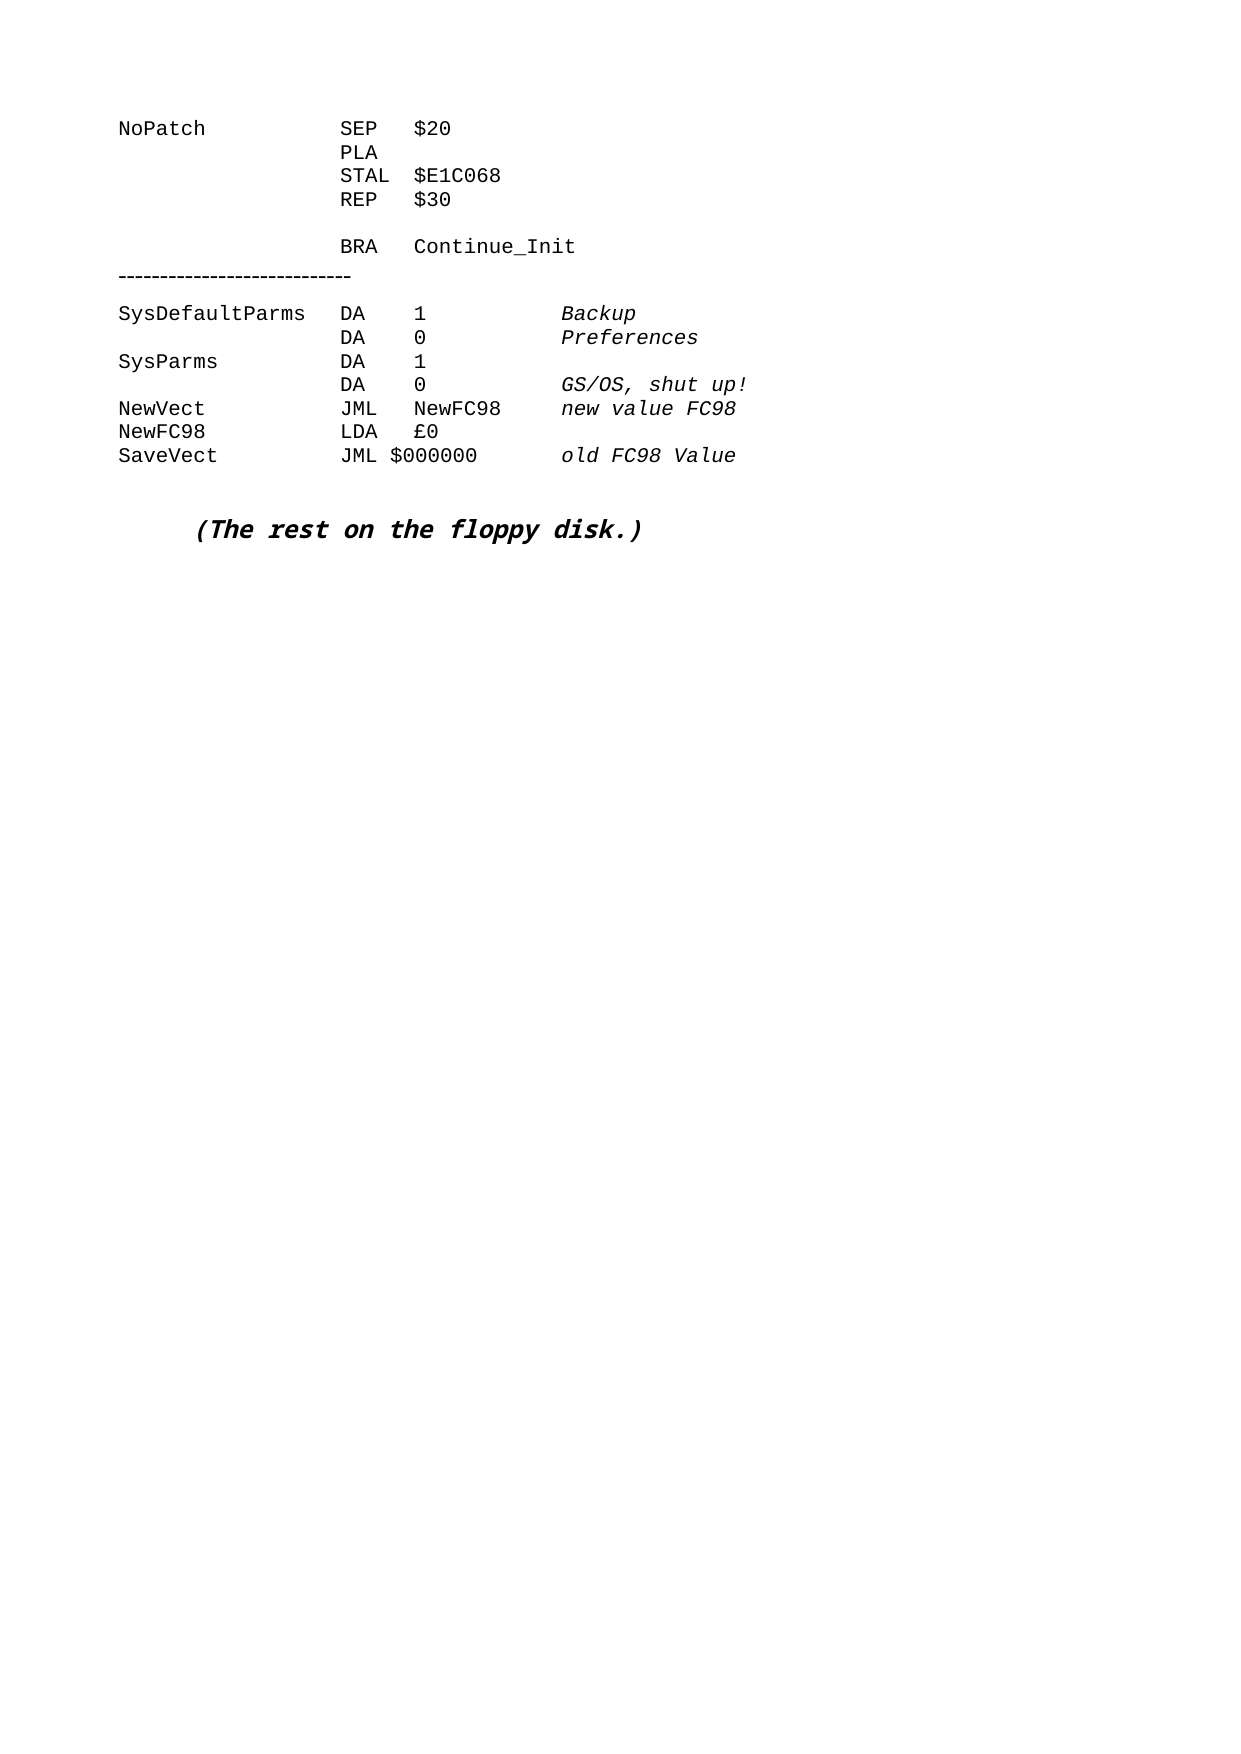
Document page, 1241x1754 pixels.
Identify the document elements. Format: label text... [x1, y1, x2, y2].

text SaveVect JML $000000 old FC98 Value [118, 445, 1122, 469]
text DA 0 GS/OS, shut up! [118, 374, 1122, 398]
text NewFC98 LDA £0 [118, 422, 1122, 445]
text ---------------------------- [118, 260, 1122, 289]
text DA 0 Preferences [118, 327, 1122, 351]
text SysParms DA 1 [118, 351, 1122, 374]
text NewVect JML NewFC98 new value FC98 [118, 398, 1122, 422]
text STAL $E1C068 [118, 165, 1122, 189]
text SysDefaultParms DA 1 Backup [118, 303, 1122, 327]
text (The rest on the floppy disk.) [118, 512, 1122, 546]
text REP $30 [118, 189, 1122, 213]
text BRA Continue_Init [118, 236, 1122, 260]
text PLA [118, 142, 1122, 165]
text NoPatch SEP $20 [118, 118, 1122, 142]
